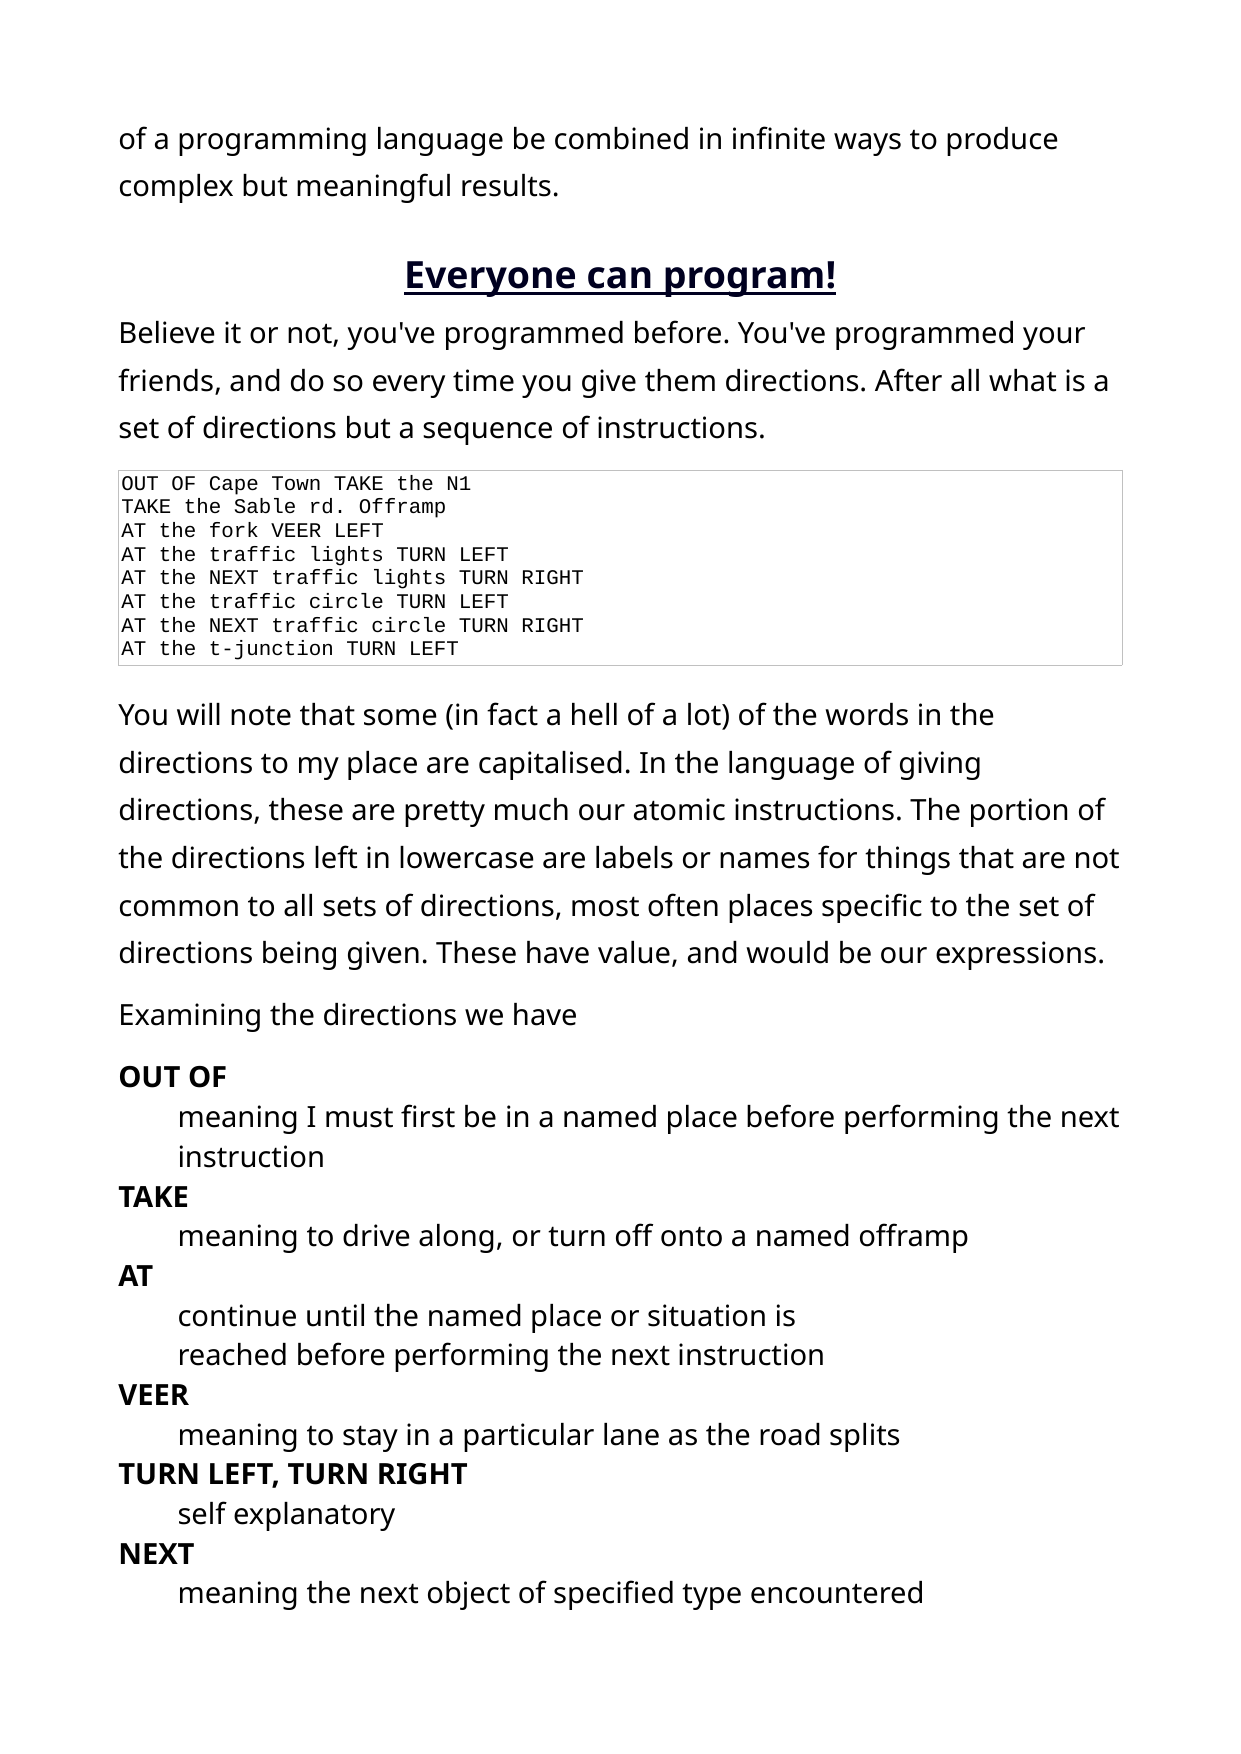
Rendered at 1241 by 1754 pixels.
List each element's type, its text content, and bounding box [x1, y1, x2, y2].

text Examining the directions we have [118, 994, 1122, 1034]
text Believe it or not, you've programmed before. You've programmed your friends, and do so every time you give them directions. After all what is a set of directions but a sequence of instructions. [118, 312, 1122, 447]
subtitle NEXT [118, 1533, 1122, 1573]
subtitle VEER [118, 1374, 1122, 1414]
text OUT OF Cape Town TAKE the N1 [119, 471, 1122, 493]
text AT the t-junction TURN LEFT [119, 635, 1122, 665]
subtitle AT [118, 1255, 1122, 1295]
subtitle TAKE [118, 1176, 1122, 1216]
list meaning I must first be in a named place before performing the next instruction [177, 1096, 1122, 1176]
text AT the NEXT traffic circle TURN RIGHT [119, 612, 1122, 635]
text AT the NEXT traffic lights TURN RIGHT [119, 564, 1122, 588]
subtitle TURN LEFT, TURN RIGHT [118, 1454, 1122, 1493]
text AT the traffic circle TURN LEFT [119, 588, 1122, 612]
text AT the traffic lights TURN LEFT [119, 541, 1122, 564]
list meaning the next object of specified type encountered [177, 1573, 1122, 1612]
subtitle Everyone can program! [118, 249, 1122, 300]
list meaning to stay in a particular lane as the road splits [177, 1414, 1122, 1454]
text TAKE the Sable rd. Offramp [119, 493, 1122, 517]
list self explanatory [177, 1493, 1122, 1533]
list meaning to drive along, or turn off onto a named offramp [177, 1216, 1122, 1255]
text of a programming language be combined in infinite ways to produce complex but meaningful results. [118, 118, 1122, 205]
text AT the fork VEER LEFT [119, 517, 1122, 541]
text You will note that some (in fact a hell of a lot) of the words in the directions to my place are capitalised. In the language of giving directions, these are pretty much our atomic instructions. The portion of the directions left in lowercase are labels or names for things that are not common to all sets of directions, most often places specific to the set of directions being given. These have value, and would be our expressions. [118, 694, 1122, 972]
list continue until the named place or situation is reached before performing the next instruction [177, 1295, 1122, 1374]
subtitle OUT OF [118, 1057, 1122, 1096]
